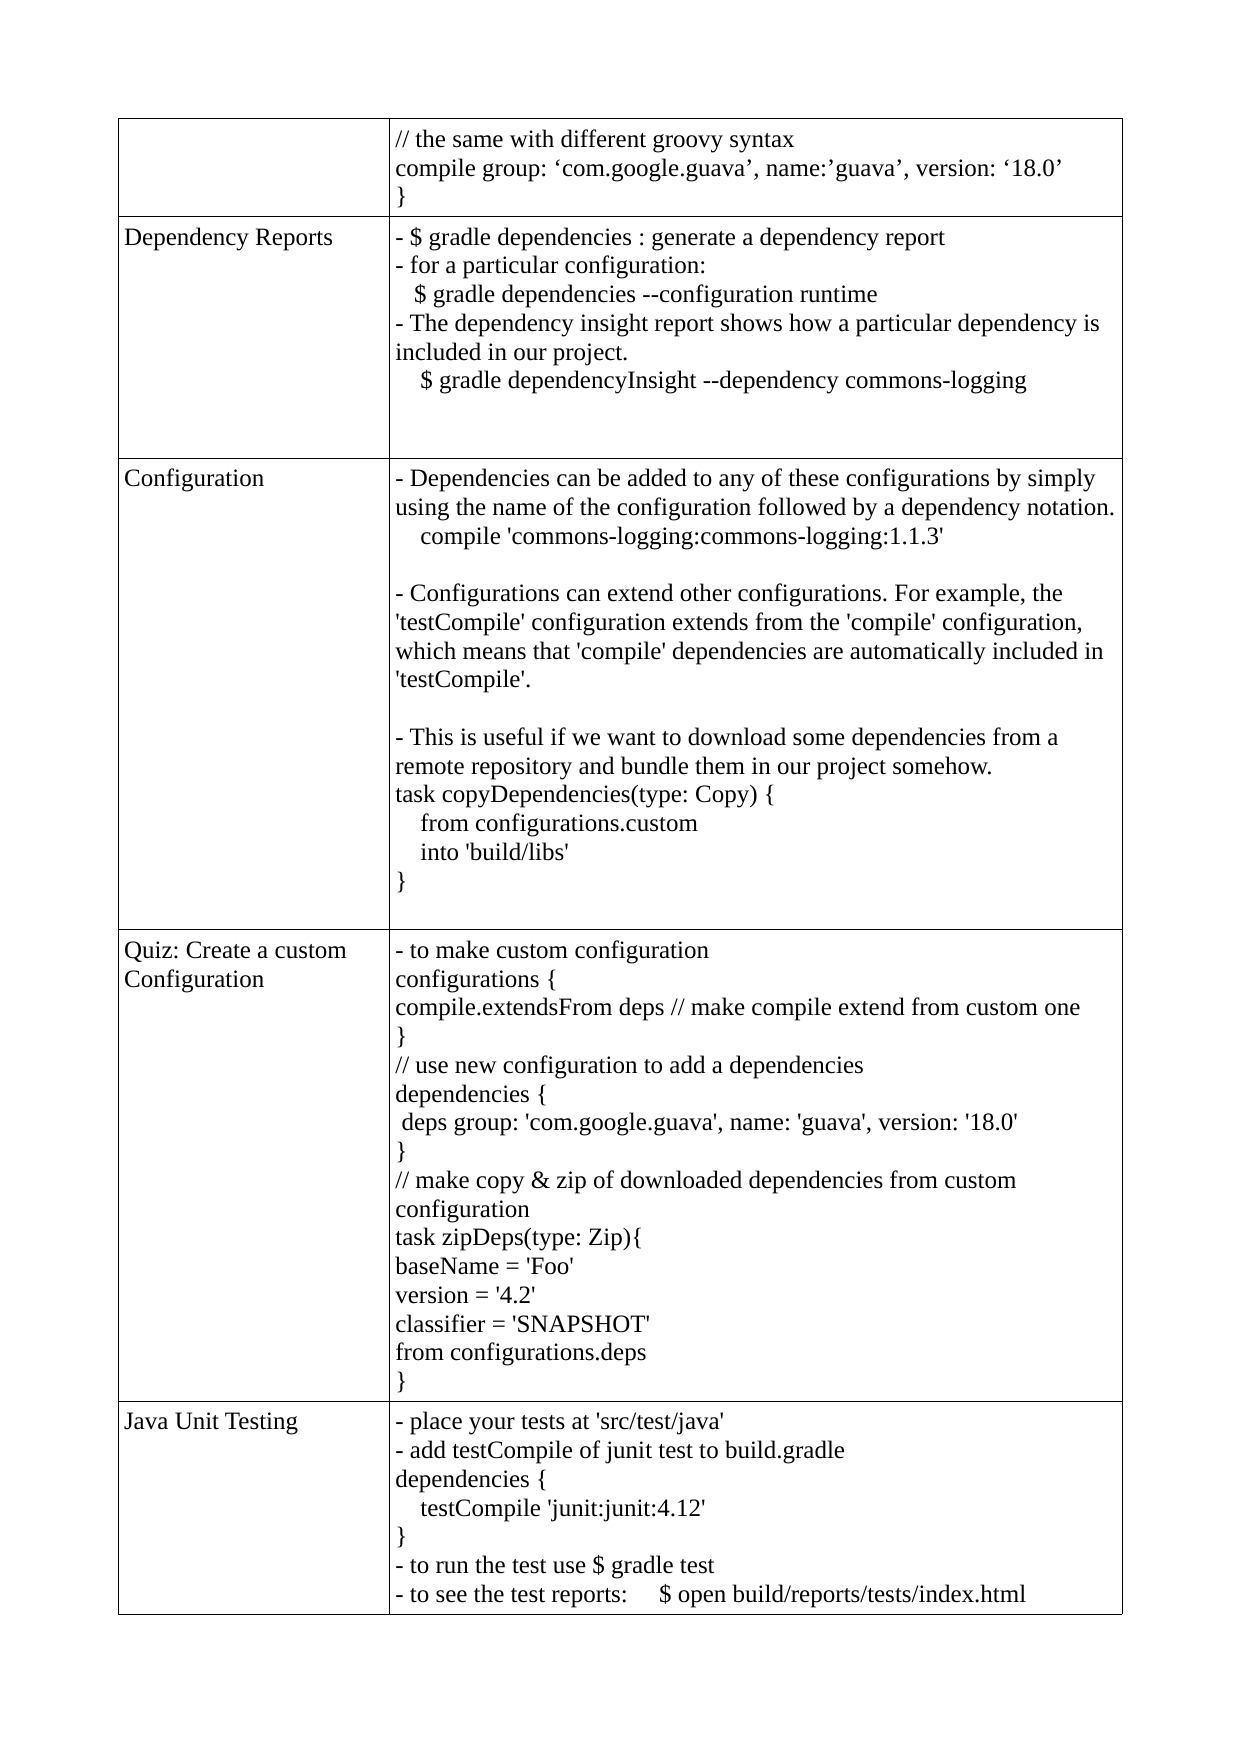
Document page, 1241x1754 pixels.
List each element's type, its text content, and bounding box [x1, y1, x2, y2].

table_cell Dependency Reports [119, 217, 389, 457]
table_cell Java Unit Testing [119, 1402, 389, 1613]
table_cell - place your tests at 'src/test/java' - add testCompile of junit test to build.gradle dependencies { testCompile 'junit:junit:4.12' } - to run the test use $ gradle test - to see the test reports: $ open build/reports/tests/index.html [390, 1402, 1122, 1613]
table_cell Configuration [119, 459, 389, 929]
table_cell - $ gradle dependencies : generate a dependency report - for a particular configuration: $ gradle dependencies --configuration runtime - The dependency insight report shows how a particular dependency is included in our project. $ gradle dependencyInsight --dependency commons-logging [390, 217, 1122, 457]
table_cell [119, 119, 389, 216]
table_cell - to make custom configuration configurations { compile.extendsFrom deps // make compile extend from custom one } // use new configuration to add a dependencies dependencies { deps group: 'com.google.guava', name: 'guava', version: '18.0' } // make copy & zip of downloaded dependencies from custom configuration task zipDeps(type: Zip){ baseName = 'Foo' version = '4.2' classifier = 'SNAPSHOT' from configurations.deps } [390, 930, 1122, 1401]
table_cell // the same with different groovy syntax compile group: ‘com.google.guava’, name:’guava’, version: ‘18.0’ } [390, 119, 1122, 216]
table_cell - Dependencies can be added to any of these configurations by simply using the name of the configuration followed by a dependency notation. compile 'commons-logging:commons-logging:1.1.3' - Configurations can extend other configurations. For example, the 'testCompile' configuration extends from the 'compile' configuration, which means that 'compile' dependencies are automatically included in 'testCompile'. - This is useful if we want to download some dependencies from a remote repository and bundle them in our project somehow. task copyDependencies(type: Copy) { from configurations.custom into 'build/libs' } [390, 459, 1122, 929]
table_cell Quiz: Create a custom Configuration [119, 930, 389, 1401]
